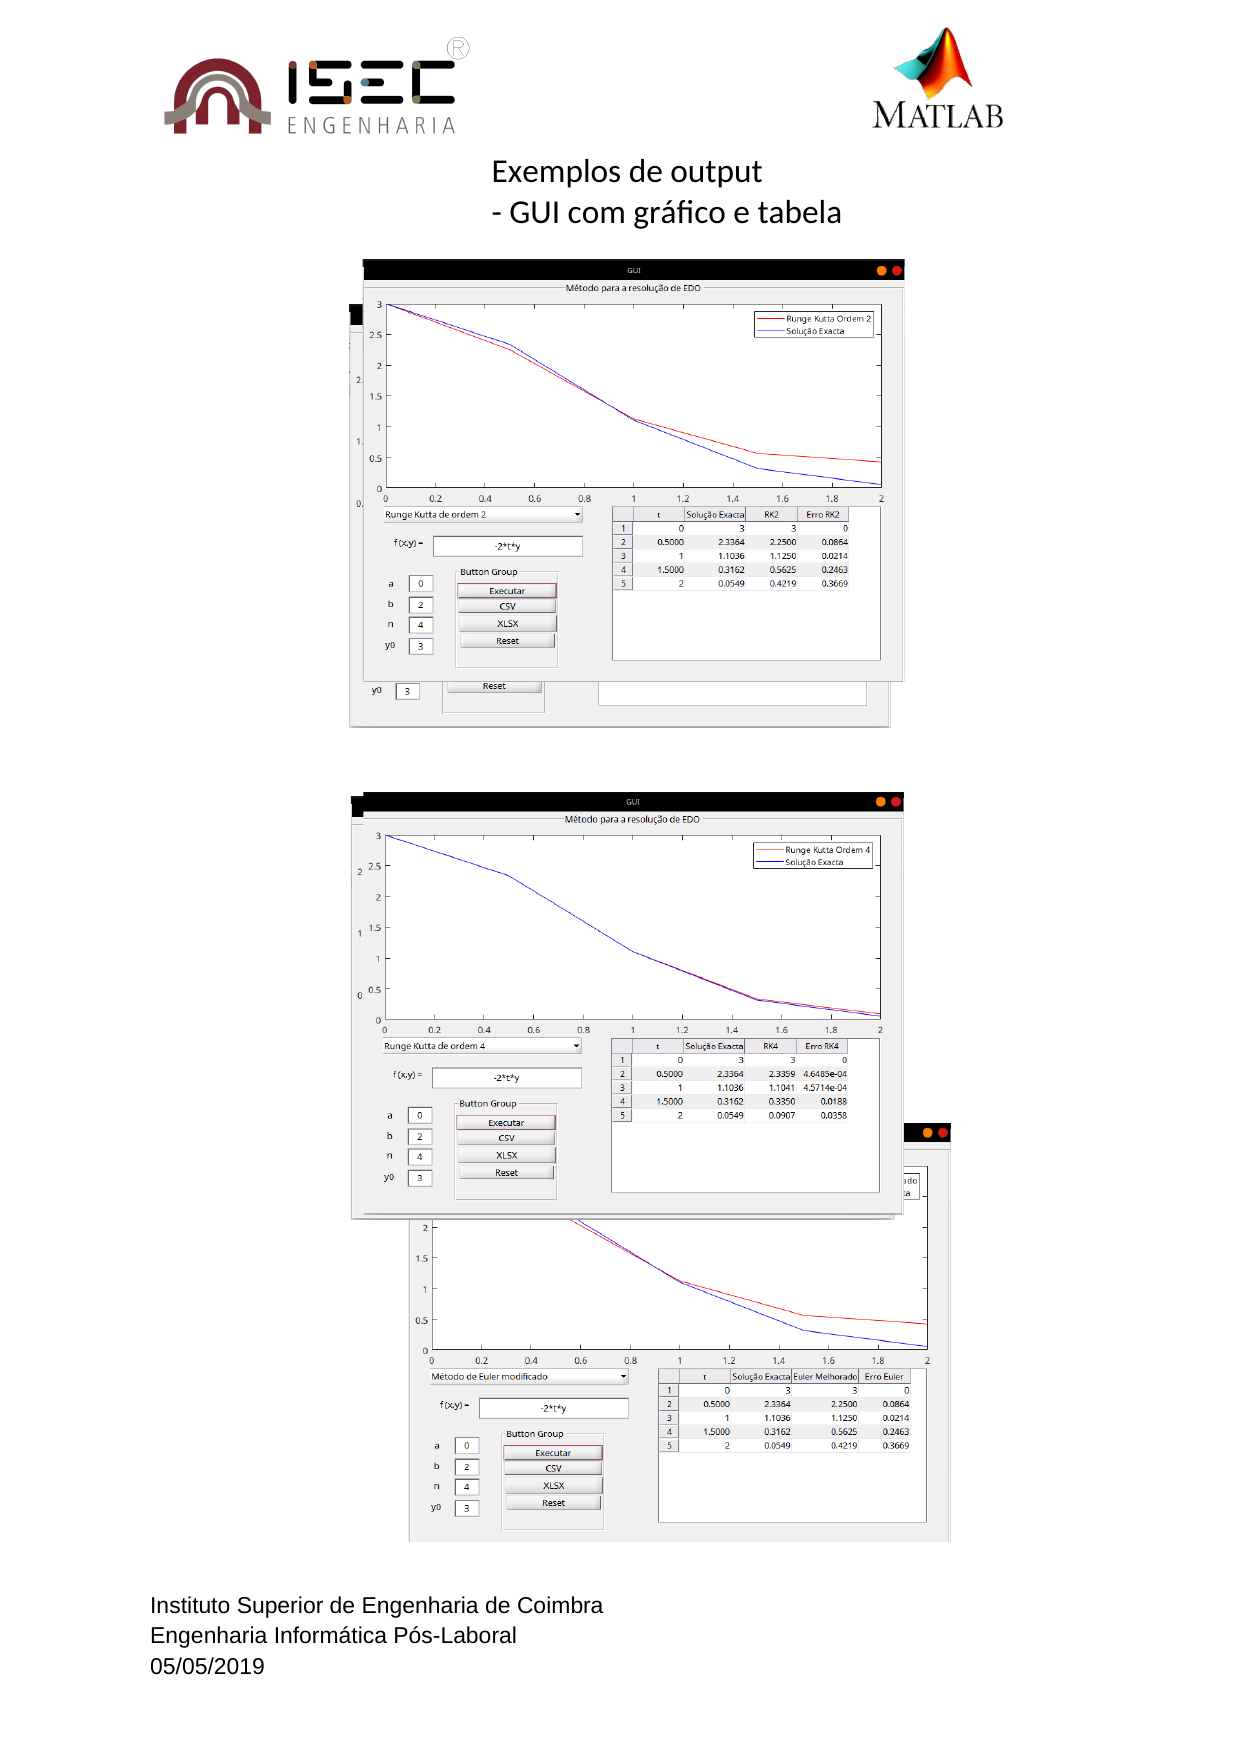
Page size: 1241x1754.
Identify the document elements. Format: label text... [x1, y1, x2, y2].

picture [349, 259, 905, 728]
subtitle Exemplos de output - GUI com gráfico e tabela [150, 150, 1090, 231]
picture [350, 792, 951, 1542]
picture [150, 21, 473, 150]
picture [786, 21, 1090, 143]
